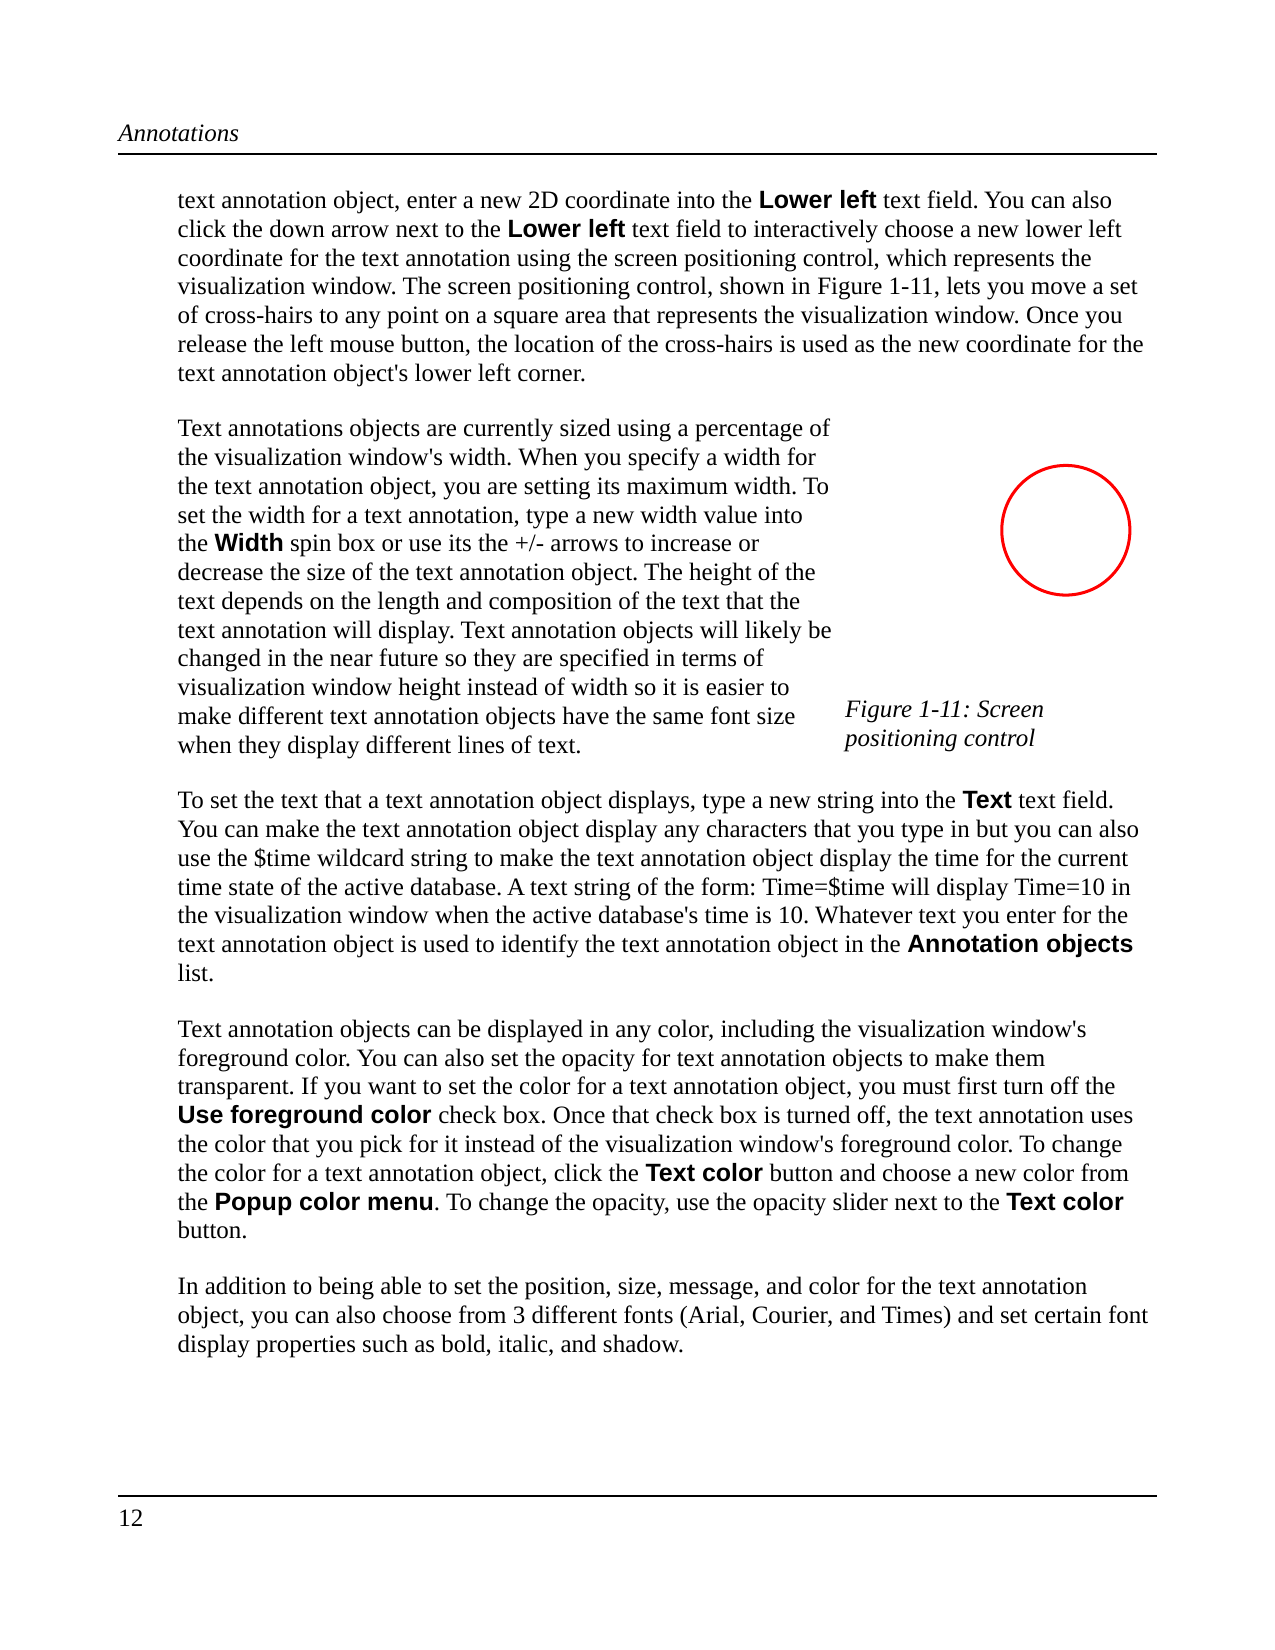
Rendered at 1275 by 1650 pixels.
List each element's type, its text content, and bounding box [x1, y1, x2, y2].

text To set the text that a text annotation object displays, type a new string into the Text text field. You can make the text annotation object display any characters that you type in but you can also use the $time wildcard string to make the text annotation object display the time for the current time state of the active database. A text string of the form: Time=$time will display Time=10 in the visualization window when the active database's time is 10. Whatever text you enter for the text annotation object is used to identify the text annotation object in the Annotation objects list. [177, 786, 1157, 987]
text text annotation object, enter a new 2D coordinate into the Lower left text field. You can also click the down arrow next to the Lower left text field to interactively choose a new lower left coordinate for the text annotation using the screen positioning control, which represents the visualization window. The screen positioning control, shown in Figure 1-11, lets you move a set of cross-hairs to any point on a square area that represents the visualization window. Once you release the left mouse button, the location of the cross-hairs is used as the new coordinate for the text annotation object's lower left corner. [177, 185, 1157, 386]
text Figure 1-11: Screen positioning control [845, 438, 1145, 752]
text Text annotations objects are currently sized using a percentage of the visualization window's width. When you specify a width for the text annotation object, you are setting its maximum width. To set the width for a text annotation, type a new width value into the Width spin box or use its the +/- arrows to increase or decrease the size of the text annotation object. The height of the text depends on the length and composition of the text that the text annotation will display. Text annotation objects will likely be changed in the near future so they are specified in terms of visualization window height instead of width so it is easier to make different text annotation objects have the same font size when they display different lines of text. [177, 413, 1157, 758]
text In addition to being able to set the position, size, message, and color for the text annotation object, you can also choose from 3 different fonts (Arial, Courier, and Times) and set certain font display properties such as bold, italic, and shadow. [177, 1271, 1157, 1357]
text Text annotation objects can be displayed in any color, including the visualization window's foreground color. You can also set the opacity for text annotation objects to make them transparent. If you want to set the color for a text annotation object, you must first turn off the Use foreground color check box. Once that check box is turned off, the text annotation uses the color that you pick for it instead of the visualization window's foreground color. To change the color for a text annotation object, click the Text color button and choose a new color from the Popup color menu. To change the opacity, use the opacity slider next to the Text color button. [177, 1014, 1157, 1244]
